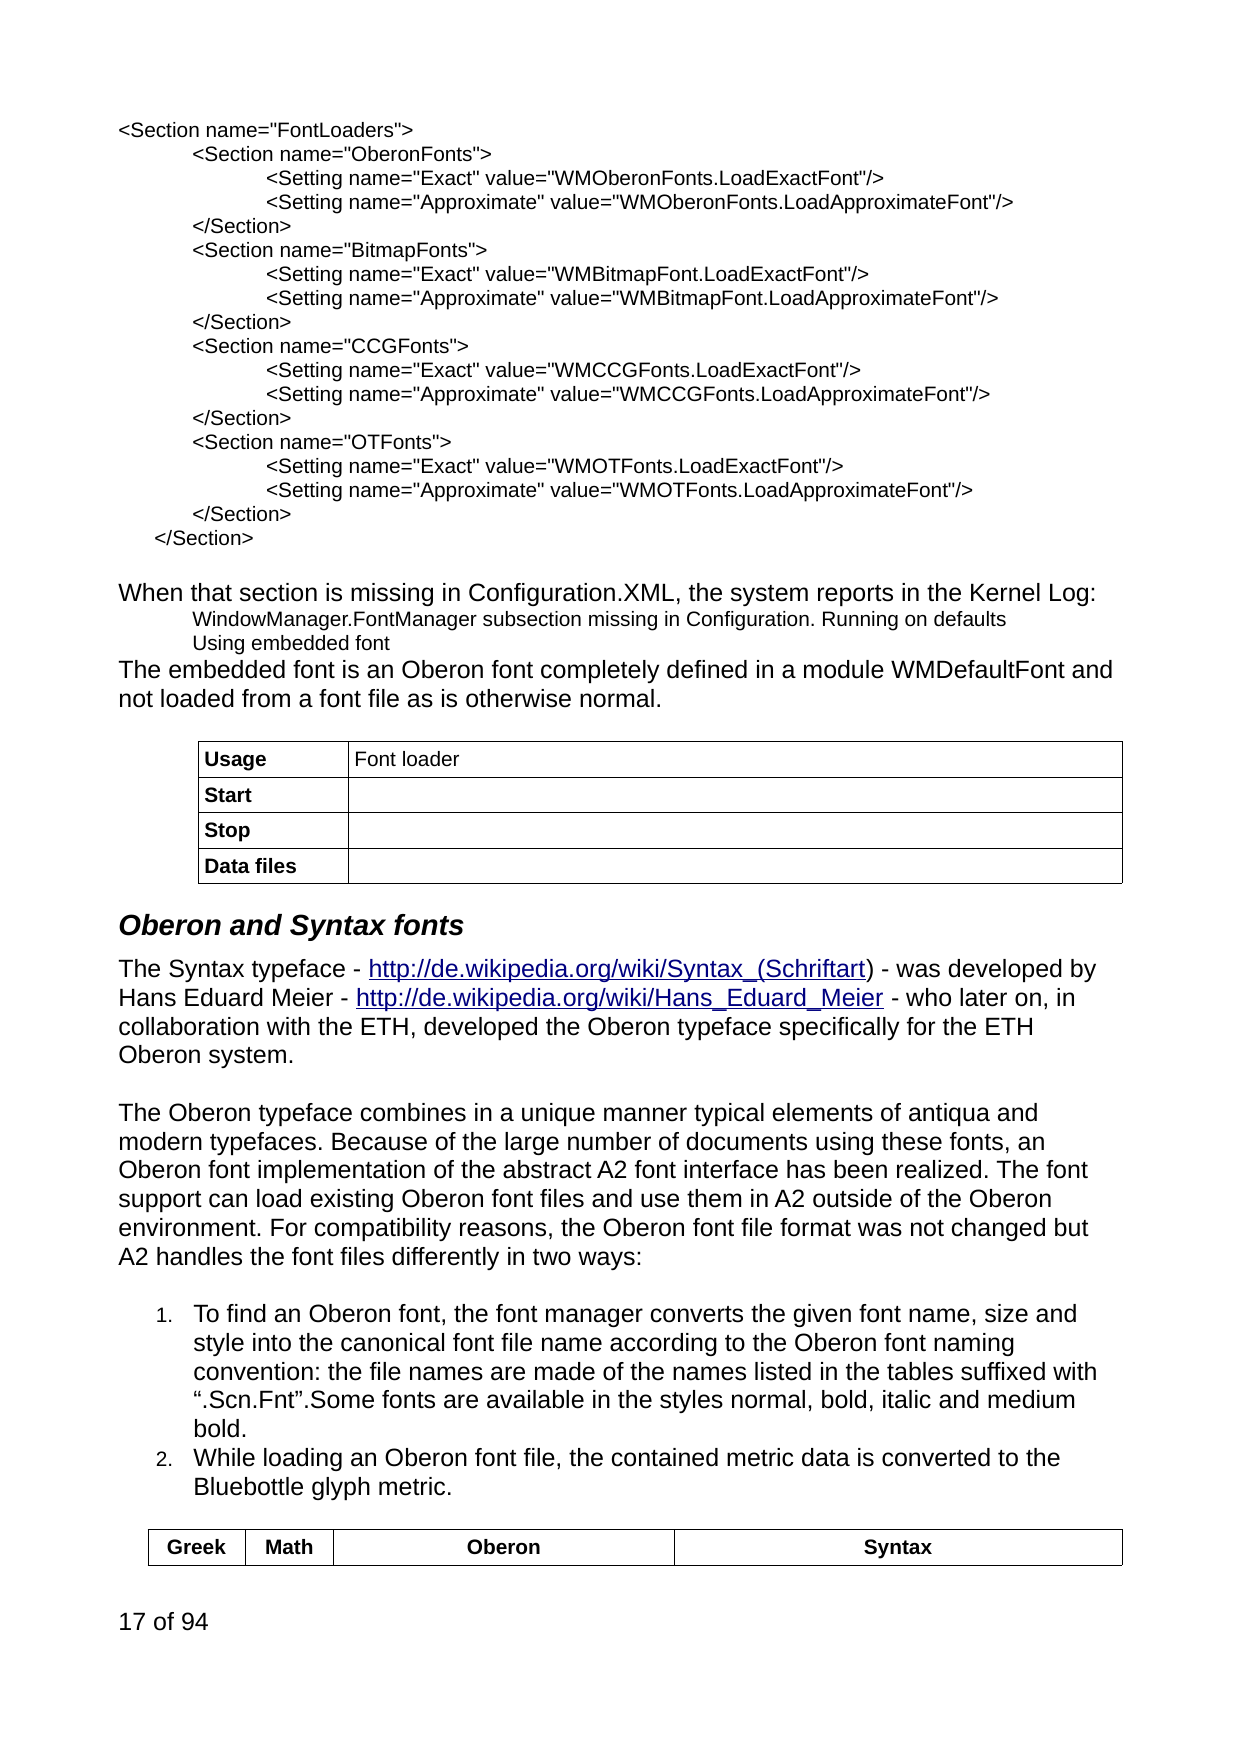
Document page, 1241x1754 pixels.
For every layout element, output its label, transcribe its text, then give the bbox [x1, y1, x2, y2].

list While loading an Oberon font file, the contained metric data is converted to the Bluebottle glyph metric. [156, 1443, 1122, 1501]
text When that section is missing in Configuration.XML, the system reports in the Kernel Log: [118, 578, 1122, 607]
table_header Oberon [334, 1530, 674, 1565]
table_cell [349, 813, 1122, 848]
table_header Math [246, 1530, 333, 1565]
text The Oberon typeface combines in a unique manner typical elements of antiqua and modern typefaces. Because of the large number of documents using these fonts, an Oberon font implementation of the abstract A2 font interface has been realized. The font support can load existing Oberon font files and use them in A2 outside of the Oberon environment. For compatibility reasons, the Oberon font file format was not changed but A2 handles the font files differently in two ways: [118, 1098, 1122, 1271]
subtitle Oberon and Syntax fonts [118, 908, 1122, 942]
text Using embedded font [192, 631, 1122, 655]
table_header Syntax [675, 1530, 1122, 1565]
table_header Greek [149, 1530, 245, 1565]
table_cell Start [199, 778, 348, 812]
text <Section name="FontLoaders"> <Section name="OberonFonts"> <Setting name="Exact" value="WMOberonFonts.LoadExactFont"/> <Setting name="Approximate" value="WMOberonFonts.LoadApproximateFont"/> </Section> <Section name="BitmapFonts"> <Setting name="Exact" value="WMBitmapFont.LoadExactFont"/> <Setting name="Approximate" value="WMBitmapFont.LoadApproximateFont"/> </Section> <Section name="CCGFonts"> <Setting name="Exact" value="WMCCGFonts.LoadExactFont"/> <Setting name="Approximate" value="WMCCGFonts.LoadApproximateFont"/> </Section> <Section name="OTFonts"> <Setting name="Exact" value="WMOTFonts.LoadExactFont"/> <Setting name="Approximate" value="WMOTFonts.LoadApproximateFont"/> </Section> </Section> [118, 118, 1122, 549]
table_cell [349, 849, 1122, 883]
table_header Usage [199, 742, 348, 777]
text WindowManager.FontManager subsection missing in Configuration. Running on defaults [192, 607, 1122, 631]
table_cell Stop [199, 813, 348, 848]
text The embedded font is an Oberon font completely defined in a module WMDefaultFont and not loaded from a font file as is otherwise normal. [118, 655, 1122, 712]
text The Syntax typeface - http://de.wikipedia.org/wiki/Syntax_(Schriftart) - was developed by Hans Eduard Meier - http://de.wikipedia.org/wiki/Hans_Eduard_Meier - who later on, in collaboration with the ETH, developed the Oberon typeface specifically for the ETH Oberon system. [118, 954, 1122, 1069]
table_cell Data files [199, 849, 348, 883]
list To find an Oberon font, the font manager converts the given font name, size and style into the canonical font file name according to the Oberon font naming convention: the file names are made of the names listed in the tables suffixed with “.Scn.Fnt”.Some fonts are available in the styles normal, bold, italic and medium bold. [156, 1299, 1122, 1443]
table_header Font loader [349, 742, 1122, 777]
table_cell [349, 778, 1122, 812]
